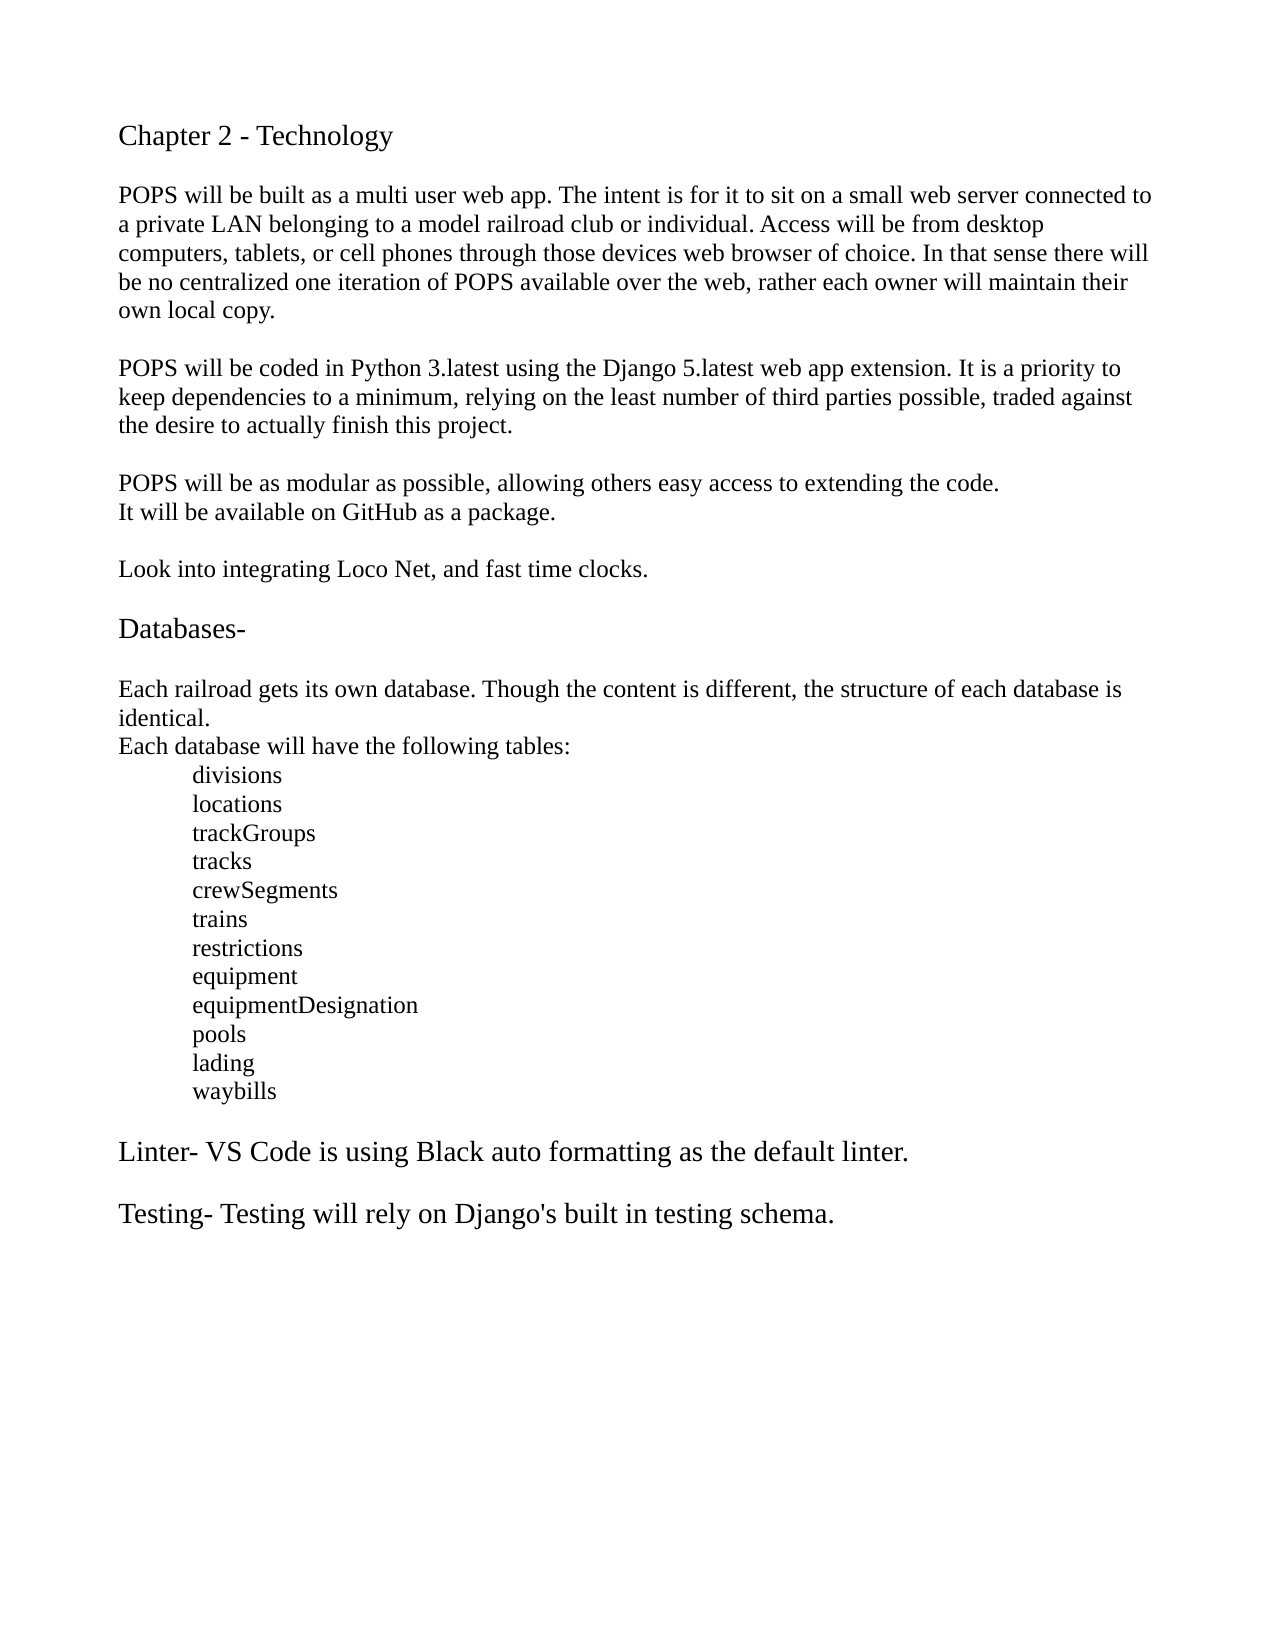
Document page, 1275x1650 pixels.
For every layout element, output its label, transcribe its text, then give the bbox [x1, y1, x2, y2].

text It will be available on GitHub as a package. [118, 497, 1157, 525]
text pools [192, 1019, 1157, 1048]
text Databases- [118, 612, 1157, 645]
text Each railroad gets its own database. Though the content is different, the structure of each database is identical. [118, 674, 1157, 731]
text restrictions [192, 933, 1157, 961]
text locations [192, 789, 1157, 818]
text POPS will be as modular as possible, allowing others easy access to extending the code. [118, 468, 1157, 497]
text equipmentDesignation [192, 990, 1157, 1019]
text POPS will be coded in Python 3.latest using the Django 5.latest web app extension. It is a priority to keep dependencies to a minimum, relying on the least number of third parties possible, traded against the desire to actually finish this project. [118, 353, 1157, 439]
text POPS will be built as a multi user web app. The intent is for it to sit on a small web server connected to a private LAN belonging to a model railroad club or individual. Access will be from desktop computers, tablets, or cell phones through those devices web browser of choice. In that sense there will be no centralized one iteration of POPS available over the web, rather each owner will maintain their own local copy. [118, 180, 1157, 324]
text trains [192, 904, 1157, 933]
text Linter- VS Code is using Black auto formatting as the default linter. [118, 1134, 1157, 1167]
text waybills [192, 1076, 1157, 1105]
text crewSegments [192, 875, 1157, 904]
text divisions [192, 760, 1157, 789]
text tracks [192, 846, 1157, 875]
text trackGroups [192, 818, 1157, 846]
text Testing- Testing will rely on Django's built in testing schema. [118, 1196, 1157, 1230]
text Look into integrating Loco Net, and fast time clocks. [118, 554, 1157, 583]
text Chapter 2 - Technology [118, 118, 1157, 152]
text lading [192, 1048, 1157, 1076]
text equipment [192, 961, 1157, 990]
text Each database will have the following tables: [118, 731, 1157, 760]
